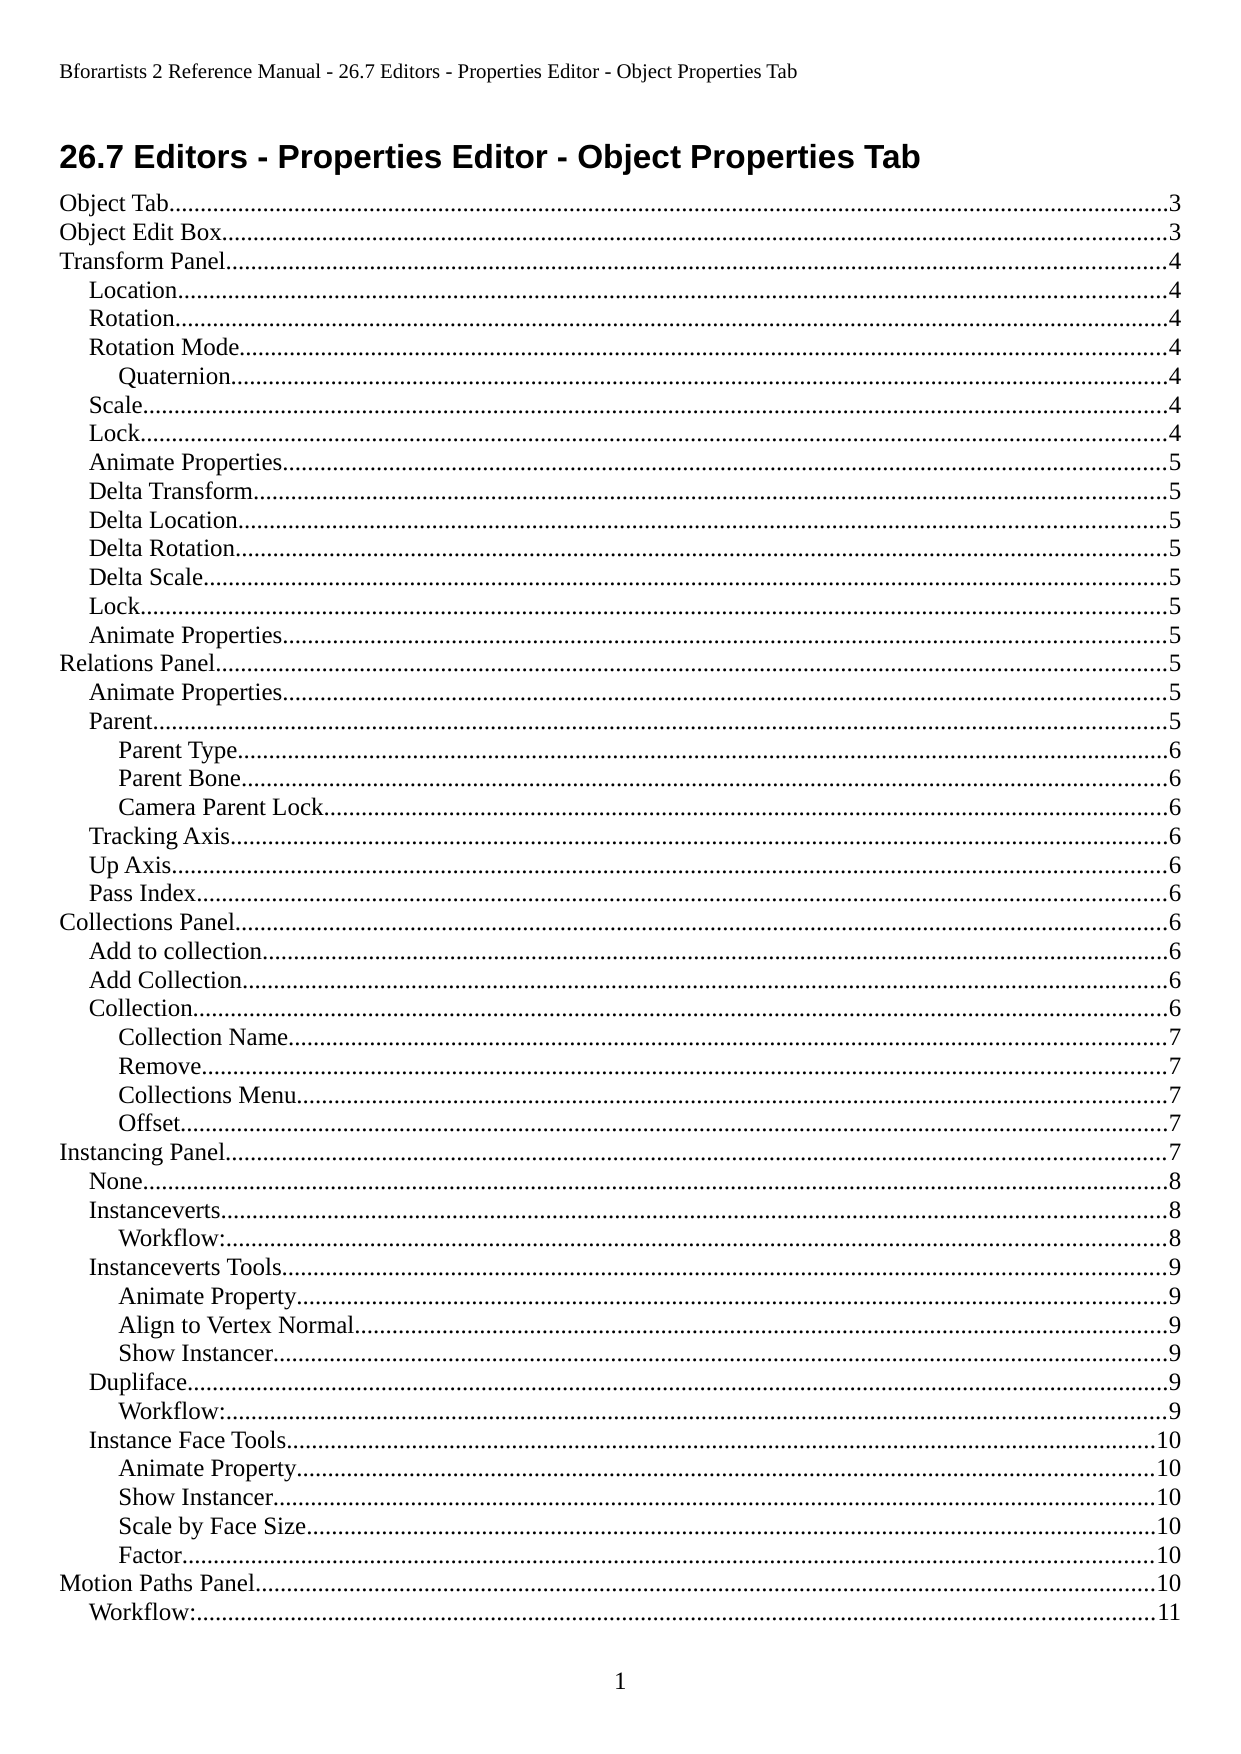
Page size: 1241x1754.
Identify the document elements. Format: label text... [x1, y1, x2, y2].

text Instanceverts Tools 9 [88, 1252, 1181, 1281]
text Collection Name 7 [118, 1022, 1181, 1051]
text Workflow: 11 [88, 1597, 1181, 1626]
text Parent Bone 6 [118, 763, 1181, 792]
text Factor 10 [118, 1540, 1181, 1568]
text Up Axis 6 [88, 850, 1181, 878]
text Tracking Axis 6 [88, 821, 1181, 850]
text Scale by Face Size 10 [118, 1511, 1181, 1540]
text Scale 4 [88, 390, 1181, 418]
text Delta Transform 5 [88, 476, 1181, 505]
text Collections Menu 7 [118, 1080, 1181, 1108]
text Remove 7 [118, 1051, 1181, 1080]
text Delta Rotation 5 [88, 533, 1181, 562]
text Show Instancer 9 [118, 1338, 1181, 1367]
text Show Instancer 10 [118, 1482, 1181, 1511]
text Workflow: 9 [118, 1396, 1181, 1425]
subtitle 26.7 Editors - Properties Editor - Object Properties Tab [59, 138, 1181, 176]
text Parent 5 [88, 706, 1181, 735]
text Lock 4 [88, 418, 1181, 447]
text Animate Properties 5 [88, 620, 1181, 648]
text Align to Vertex Normal 9 [118, 1310, 1181, 1338]
text Delta Location 5 [88, 505, 1181, 533]
text Animate Property 10 [118, 1453, 1181, 1482]
text Rotation 4 [88, 303, 1181, 332]
text Motion Paths Panel 10 [59, 1568, 1181, 1597]
text Offset 7 [118, 1108, 1181, 1137]
text Instancing Panel 7 [59, 1137, 1181, 1166]
text Instance Face Tools 10 [88, 1425, 1181, 1453]
text Parent Type 6 [118, 735, 1181, 763]
text Collections Panel 6 [59, 907, 1181, 936]
text Add Collection 6 [88, 965, 1181, 993]
text Transform Panel 4 [59, 246, 1181, 275]
text Animate Property 9 [118, 1281, 1181, 1310]
text Pass Index 6 [88, 878, 1181, 907]
text Relations Panel 5 [59, 648, 1181, 677]
text Delta Scale 5 [88, 562, 1181, 591]
text Quaternion 4 [118, 361, 1181, 390]
text Animate Properties 5 [88, 677, 1181, 706]
text Rotation Mode 4 [88, 332, 1181, 361]
text Object Tab 3 [59, 188, 1181, 217]
text Dupliface 9 [88, 1367, 1181, 1396]
text Workflow: 8 [118, 1223, 1181, 1252]
text None 8 [88, 1166, 1181, 1195]
text Location 4 [88, 275, 1181, 303]
text Add to collection 6 [88, 936, 1181, 965]
text Collection 6 [88, 993, 1181, 1022]
text Animate Properties 5 [88, 447, 1181, 476]
text Object Edit Box 3 [59, 217, 1181, 246]
text Camera Parent Lock 6 [118, 792, 1181, 821]
text Instanceverts 8 [88, 1195, 1181, 1223]
text Lock 5 [88, 591, 1181, 620]
